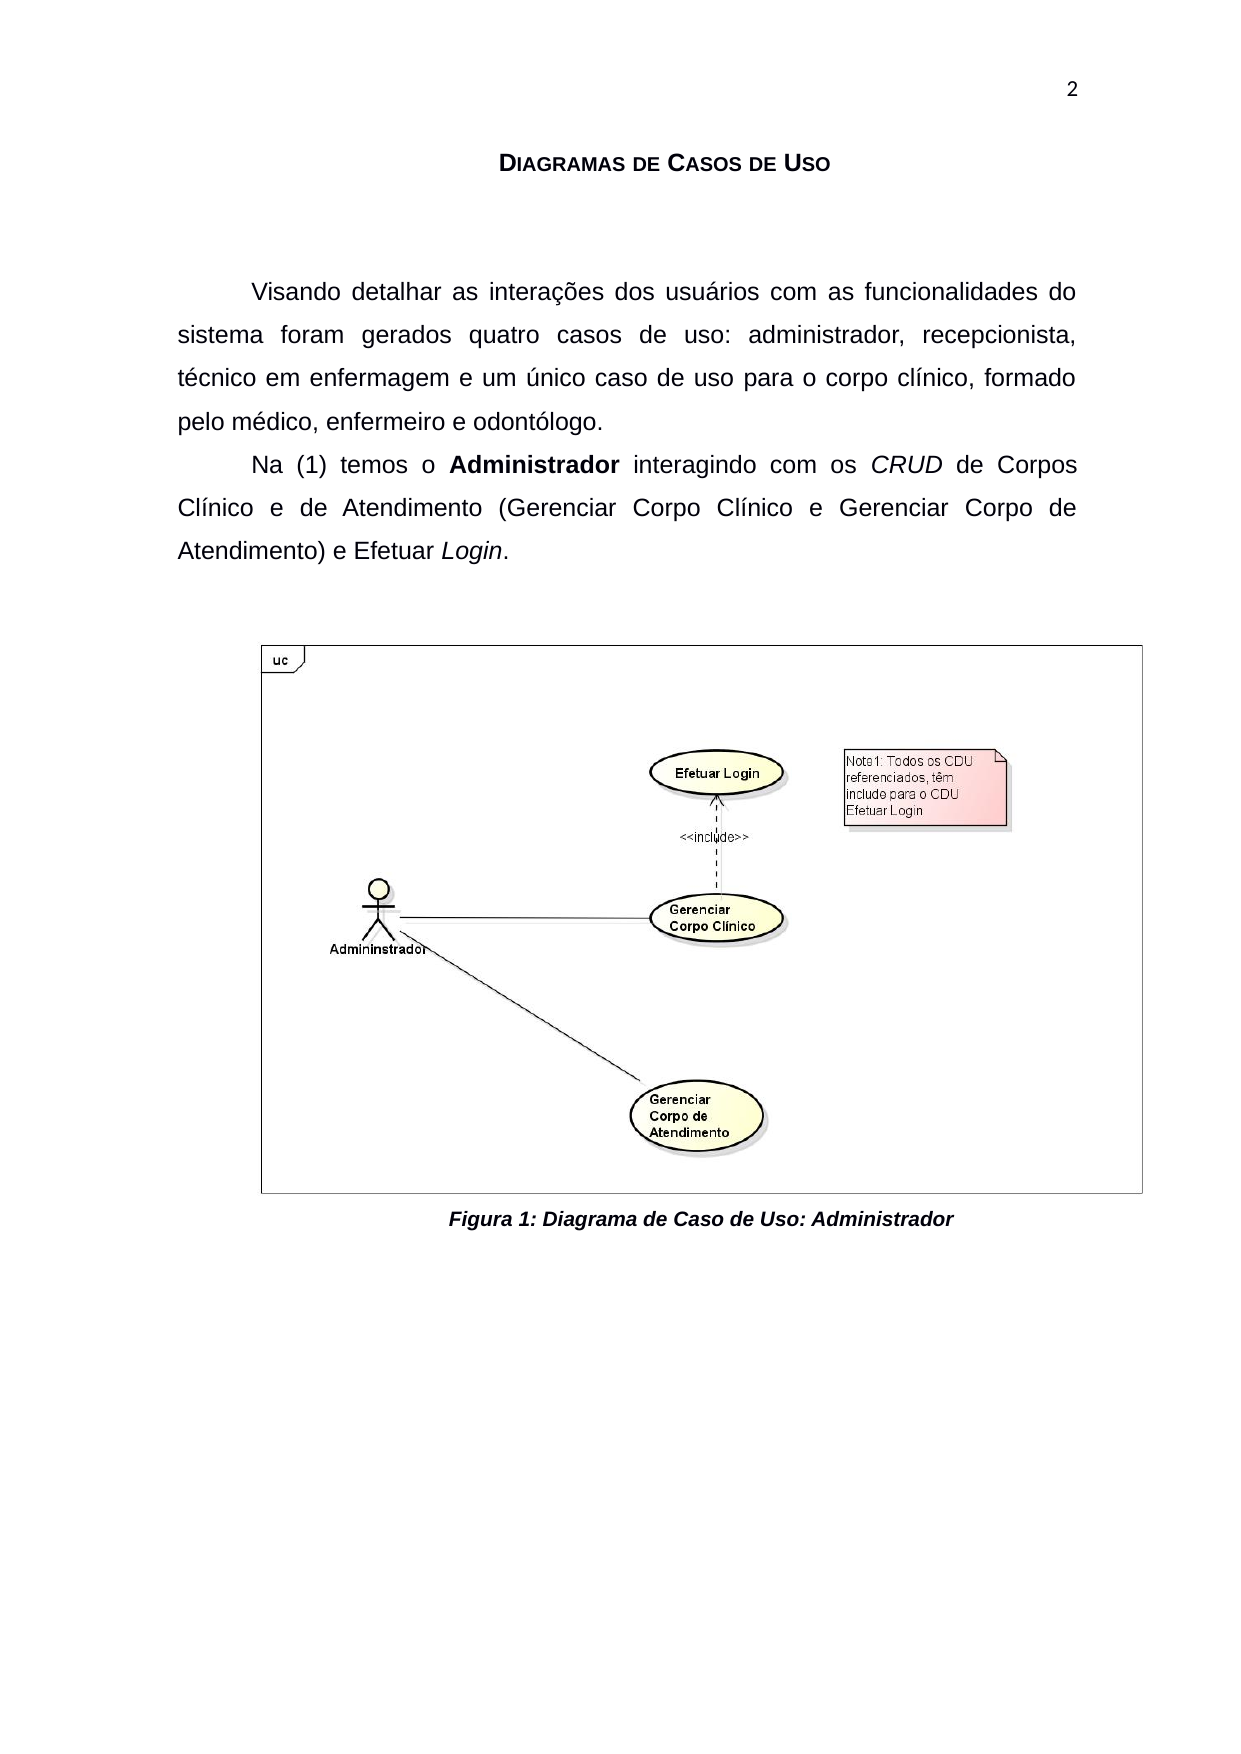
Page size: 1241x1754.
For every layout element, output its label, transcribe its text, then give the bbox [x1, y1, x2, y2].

picture [251, 634, 1152, 1203]
text Figura 1: Diagrama de Caso de Uso: Administrador [251, 1203, 1152, 1230]
subtitle Diagramas de Casos de Uso [177, 148, 1078, 176]
list Visando detalhar as interações dos usuários com as funcionalidades do sistema foram gerados quatro casos de uso: administrador, recepcionista, técnico em enfermagem e um único caso de uso para o corpo clínico, formado pelo médico, enfermeiro e odontólogo. [177, 277, 1078, 435]
list Na (Figura 1) temos o Administrador interagindo com os CRUD de Corpos Clínico e de Atendimento (Gerenciar Corpo Clínico e Gerenciar Corpo de Atendimento) e Efetuar Login. [177, 449, 1078, 564]
